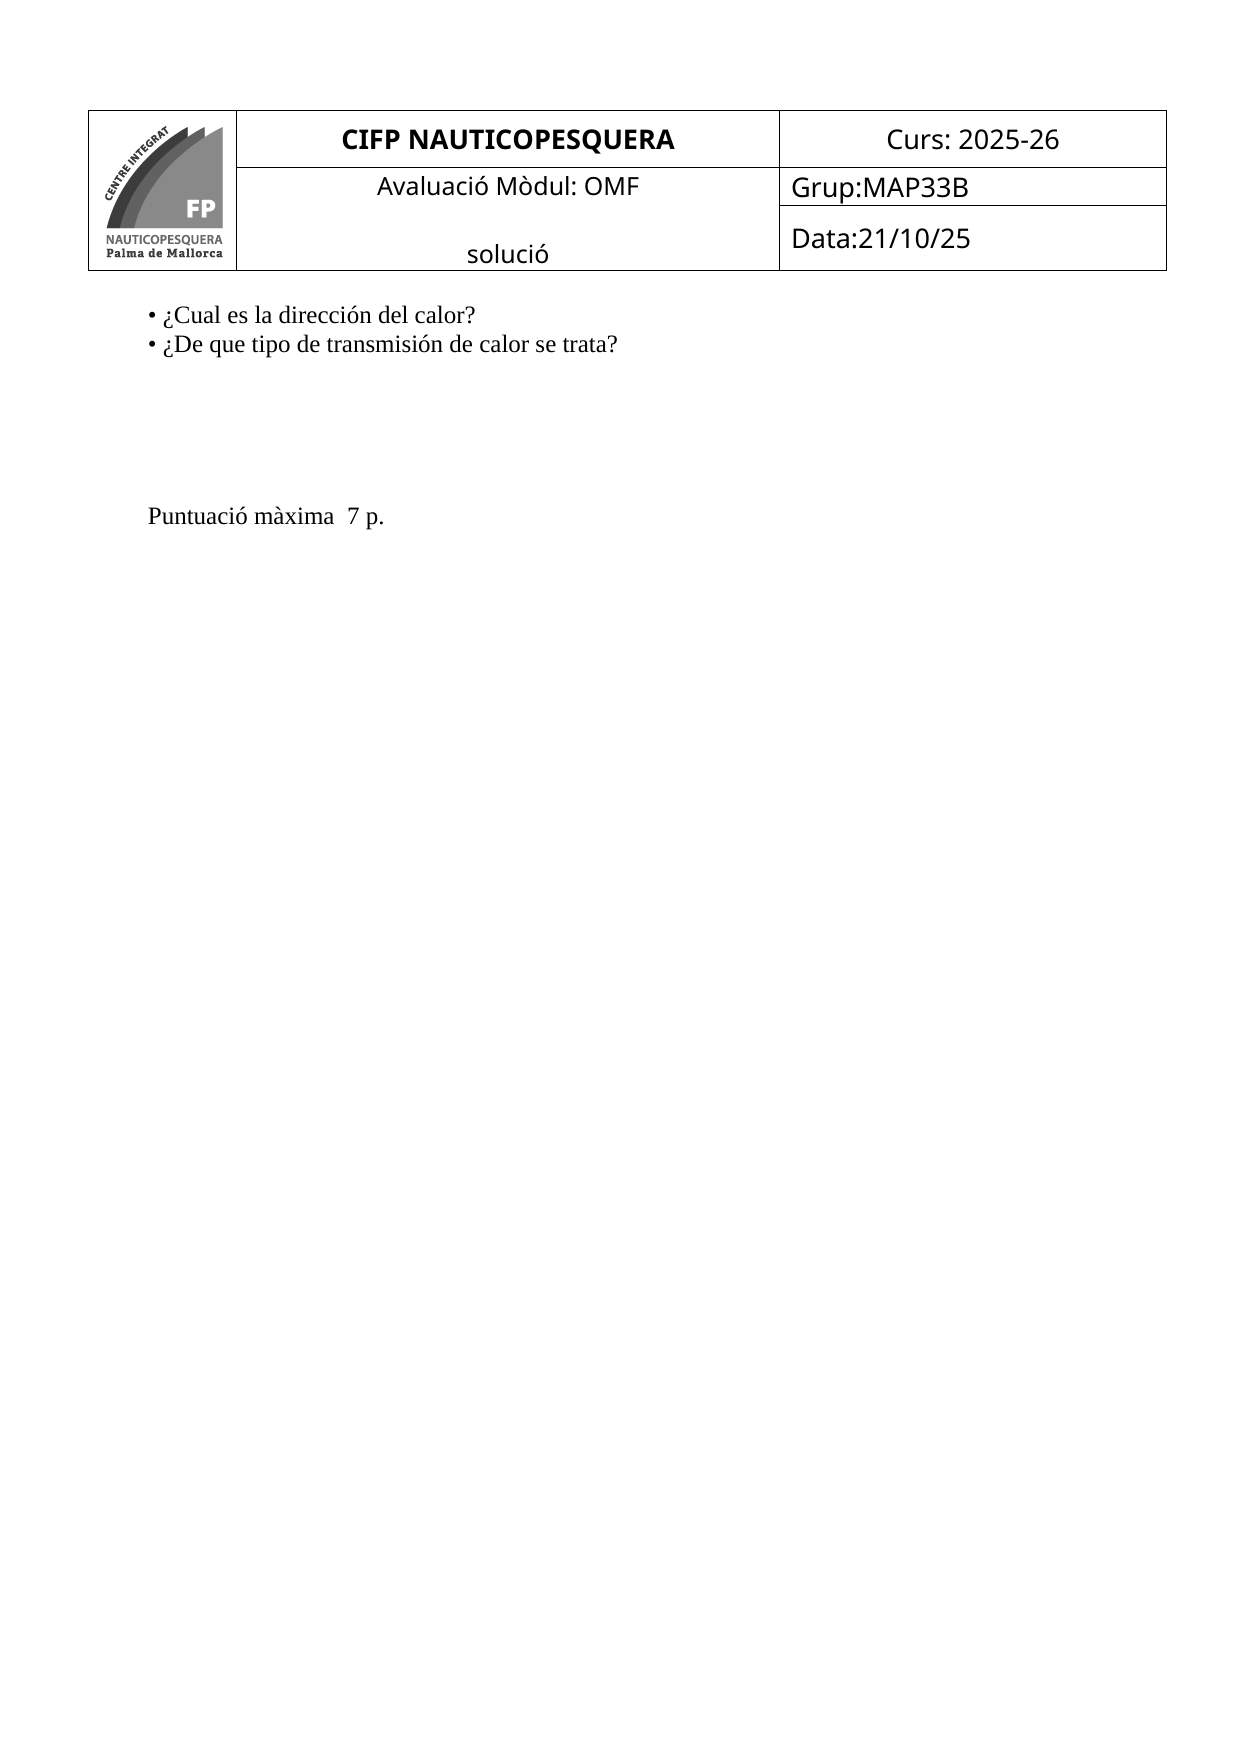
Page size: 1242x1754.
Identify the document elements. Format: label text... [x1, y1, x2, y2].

text • ¿De que tipo de transmisión de calor se trata? [148, 329, 1094, 358]
picture [100, 116, 229, 265]
text Puntuació màxima 7 p. [148, 501, 1094, 530]
text • ¿Cual es la dirección del calor? [148, 300, 1094, 329]
